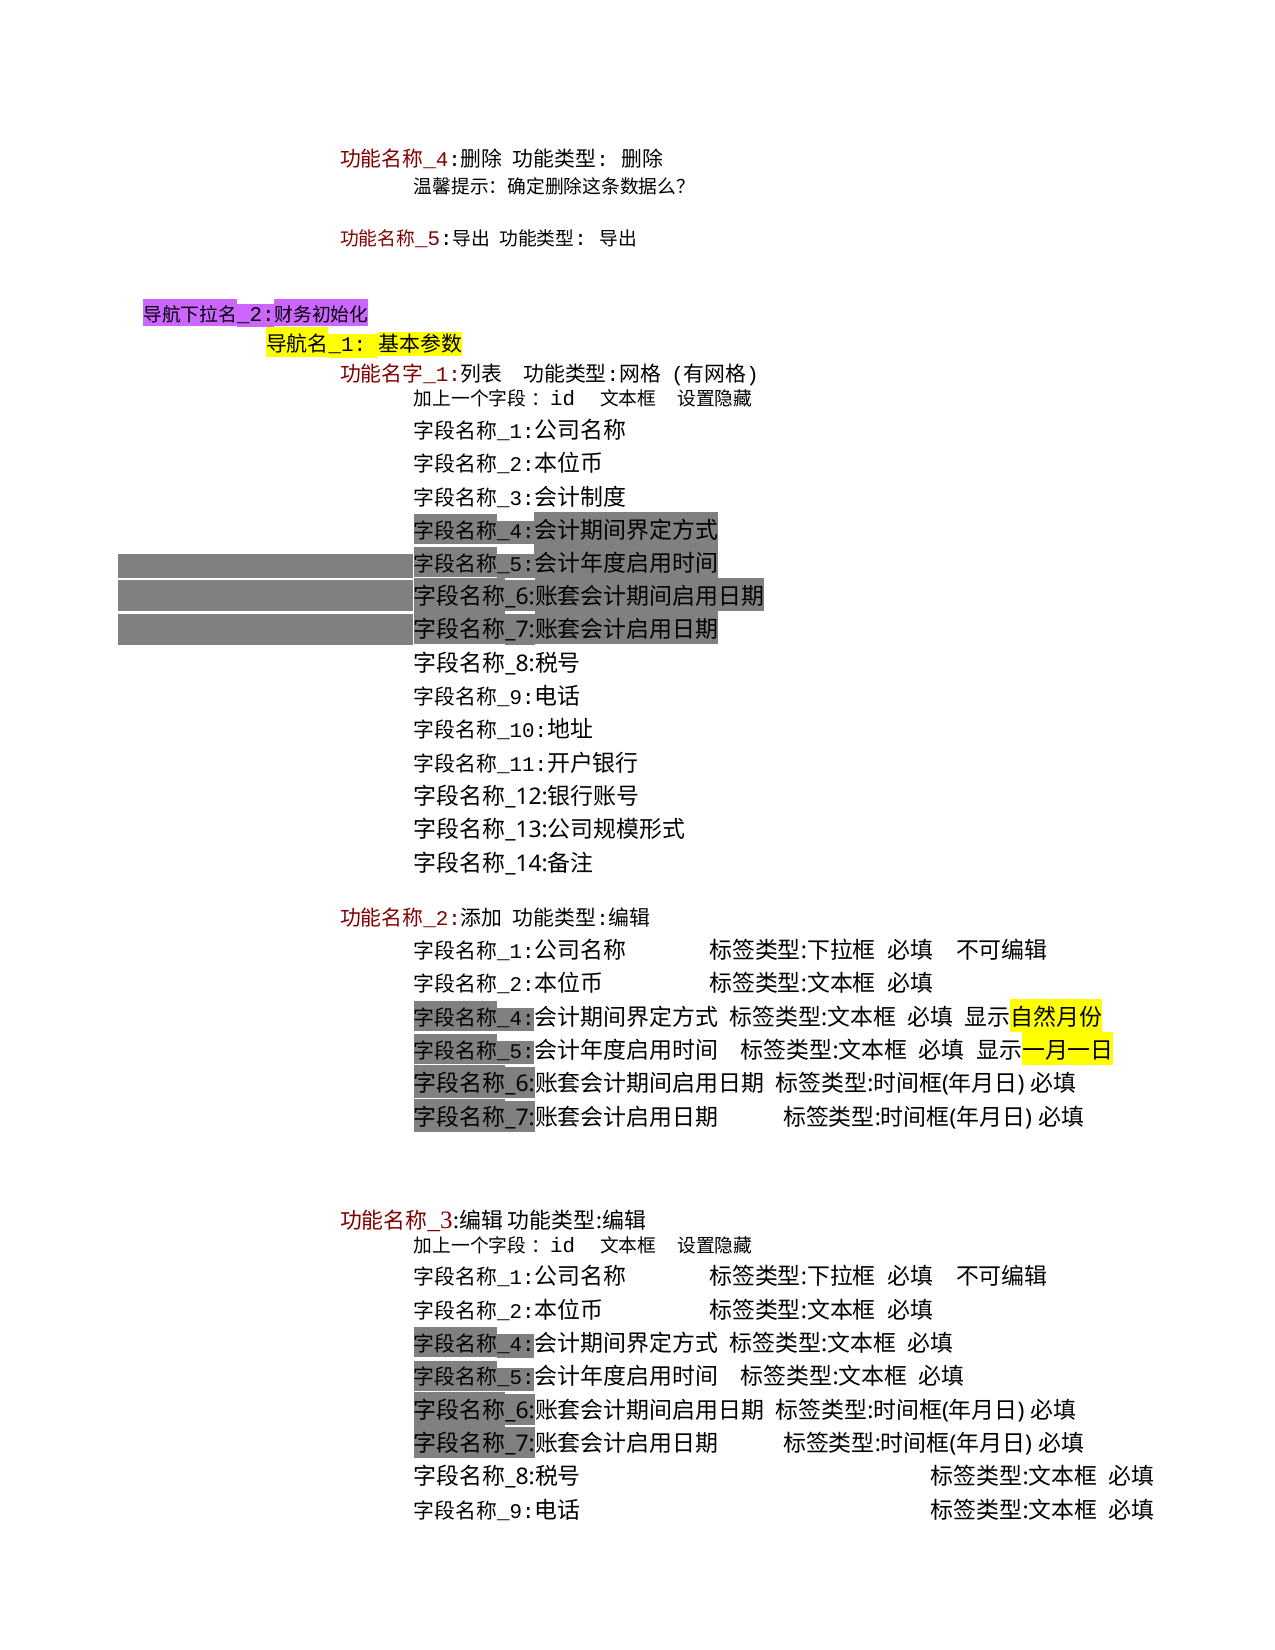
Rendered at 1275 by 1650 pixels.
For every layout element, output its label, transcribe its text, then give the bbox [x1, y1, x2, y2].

text 字段名称_8:税号 标签类型:文本框 必填 [118, 1458, 1157, 1492]
text 字段名称_2:本位币 标签类型:文本框 必填 [118, 1292, 1157, 1325]
text 字段名称_9:电话 标签类型:文本框 必填 [118, 1492, 1157, 1525]
text 功能名称_5:导出 功能类型: 导出 [118, 224, 1157, 252]
text 字段名称_4:会计期间界定方式 [118, 512, 1157, 545]
text 导航名_1: 基本参数 [118, 327, 1157, 358]
text 字段名称_3:会计制度 [118, 478, 1157, 512]
text 字段名称_2:本位币 [118, 445, 1157, 478]
text 字段名称_2:本位币 标签类型:文本框 必填 [118, 965, 1157, 998]
text 加上一个字段 ：id 文本框 设置隐藏 [118, 1234, 1157, 1258]
text 字段名称_1:公司名称 [118, 412, 1157, 445]
text 功能名称_2:添加 功能类型:编辑 [118, 901, 1157, 932]
text 字段名称_5:会计年度启用时间 标签类型:文本框 必填 [118, 1358, 1157, 1392]
text 功能名字_1:列表 功能类型:网格 (有网格) [118, 358, 1157, 388]
text 字段名称_7:账套会计启用日期 [118, 611, 1157, 645]
text 温馨提示：确定删除这条数据么？ [118, 172, 1157, 200]
text 字段名称_6:账套会计期间启用日期 [118, 578, 1157, 611]
text 字段名称_13:公司规模形式 [118, 811, 1157, 844]
text 字段名称_9:电话 [118, 678, 1157, 711]
text 加上一个字段 ：id 文本框 设置隐藏 [118, 388, 1157, 412]
text 字段名称_7:账套会计启用日期 标签类型:时间框(年月日) 必填 [118, 1098, 1157, 1132]
text 字段名称_1:公司名称 标签类型:下拉框 必填 不可编辑 [118, 1258, 1157, 1292]
text 字段名称_4:会计期间界定方式 标签类型:文本框 必填 [118, 1325, 1157, 1358]
text 功能名称_4:删除 功能类型: 删除 [118, 142, 1157, 172]
text 字段名称_4:会计期间界定方式 标签类型:文本框 必填 显示自然月份 [118, 998, 1157, 1032]
text 功能名称_3:编辑 功能类型:编辑 [118, 1203, 1157, 1234]
text 字段名称_6:账套会计期间启用日期 标签类型:时间框(年月日) 必填 [118, 1065, 1157, 1098]
text 字段名称_12:银行账号 [118, 778, 1157, 811]
text 字段名称_14:备注 [118, 844, 1157, 878]
text 导航下拉名_2:财务初始化 [118, 299, 1157, 327]
text 字段名称_10:地址 [118, 711, 1157, 744]
text 字段名称_5:会计年度启用时间 标签类型:文本框 必填 显示一月一日 [118, 1032, 1157, 1065]
text 字段名称_5:会计年度启用时间 [118, 545, 1157, 578]
text 字段名称_11:开户银行 [118, 744, 1157, 778]
text 字段名称_6:账套会计期间启用日期 标签类型:时间框(年月日) 必填 [118, 1392, 1157, 1425]
text 字段名称_1:公司名称 标签类型:下拉框 必填 不可编辑 [118, 932, 1157, 965]
text 字段名称_8:税号 [118, 645, 1157, 678]
text 字段名称_7:账套会计启用日期 标签类型:时间框(年月日) 必填 [118, 1425, 1157, 1458]
